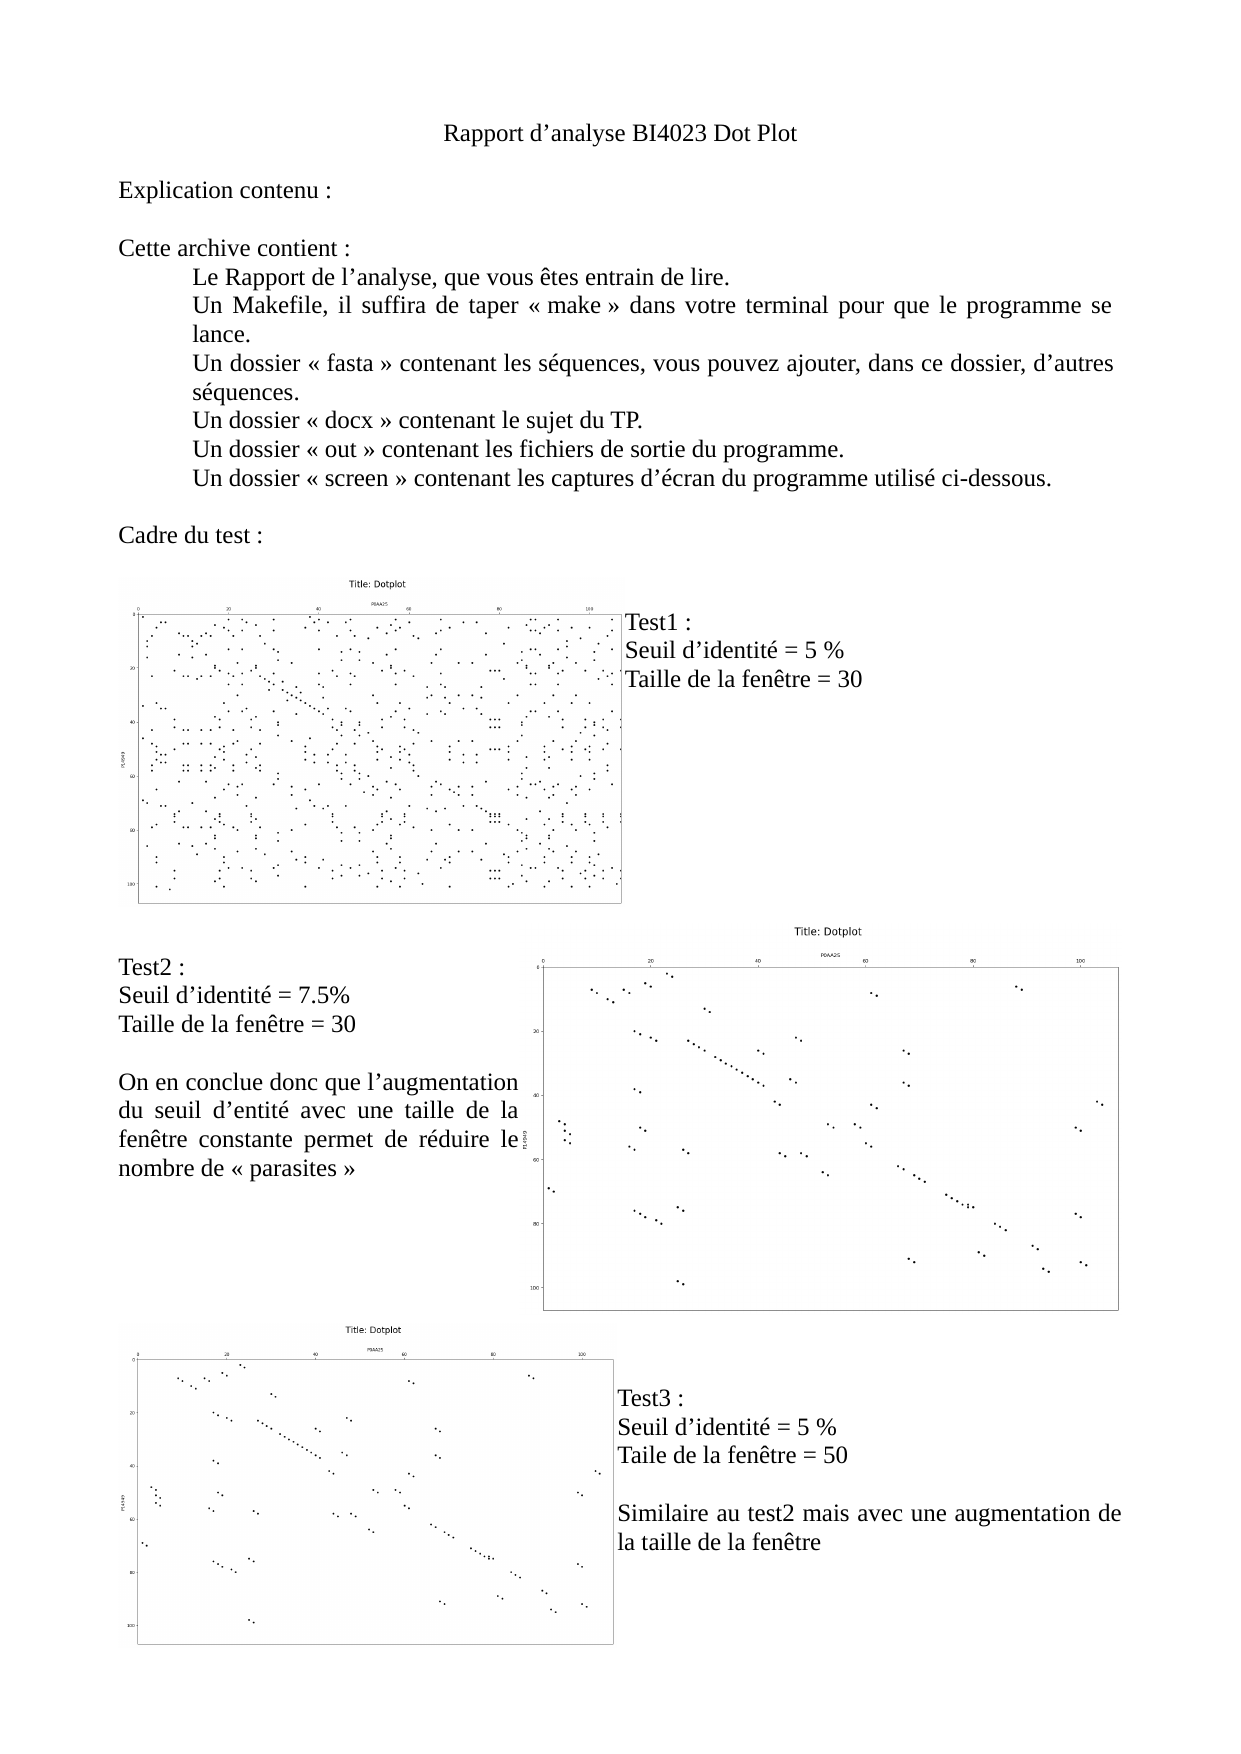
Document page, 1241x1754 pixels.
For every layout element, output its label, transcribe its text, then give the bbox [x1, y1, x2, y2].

picture [118, 1323, 617, 1648]
text Test2 : [118, 952, 519, 981]
text Un dossier « screen » contenant les captures d’écran du programme utilisé ci-dessous. [118, 463, 1122, 492]
text Taille de la fenêtre = 30 [625, 664, 1122, 693]
text Rapport d’analyse BI4023 Dot Plot [118, 118, 1122, 147]
text Seuil d’identité = 5 % [617, 1412, 1122, 1441]
text Similaire au test2 mais avec une augmentation de la taille de la fenêtre [617, 1498, 1122, 1556]
text Cette archive contient : [118, 233, 1122, 262]
text Test3 : [617, 1383, 1122, 1412]
text Test1 : [625, 607, 1122, 636]
picture [118, 577, 625, 907]
text Le Rapport de l’analyse, que vous êtes entrain de lire. [118, 262, 1122, 291]
text Explication contenu : [118, 176, 1122, 204]
text Un dossier « out » contenant les fichiers de sortie du programme. [118, 434, 1122, 463]
picture [519, 923, 1123, 1315]
text Seuil d’identité = 5 % [625, 636, 1122, 664]
text Un Makefile, il suffira de taper « make » dans votre terminal pour que le programme se lance. [118, 291, 1122, 348]
text Taille de la fenêtre = 30 [118, 1009, 519, 1038]
text Seuil d’identité = 7.5% [118, 981, 519, 1009]
text Un dossier « docx » contenant le sujet du TP. [118, 406, 1122, 434]
text Cadre du test : [118, 521, 1122, 549]
text Taile de la fenêtre = 50 [617, 1441, 1122, 1469]
text On en conclue donc que l’augmentation du seuil d’entité avec une taille de la fenêtre constante permet de réduire le nombre de « parasites » [118, 1067, 519, 1182]
text Un dossier « fasta » contenant les séquences, vous pouvez ajouter, dans ce dossier, d’autres séquences. [118, 348, 1122, 406]
